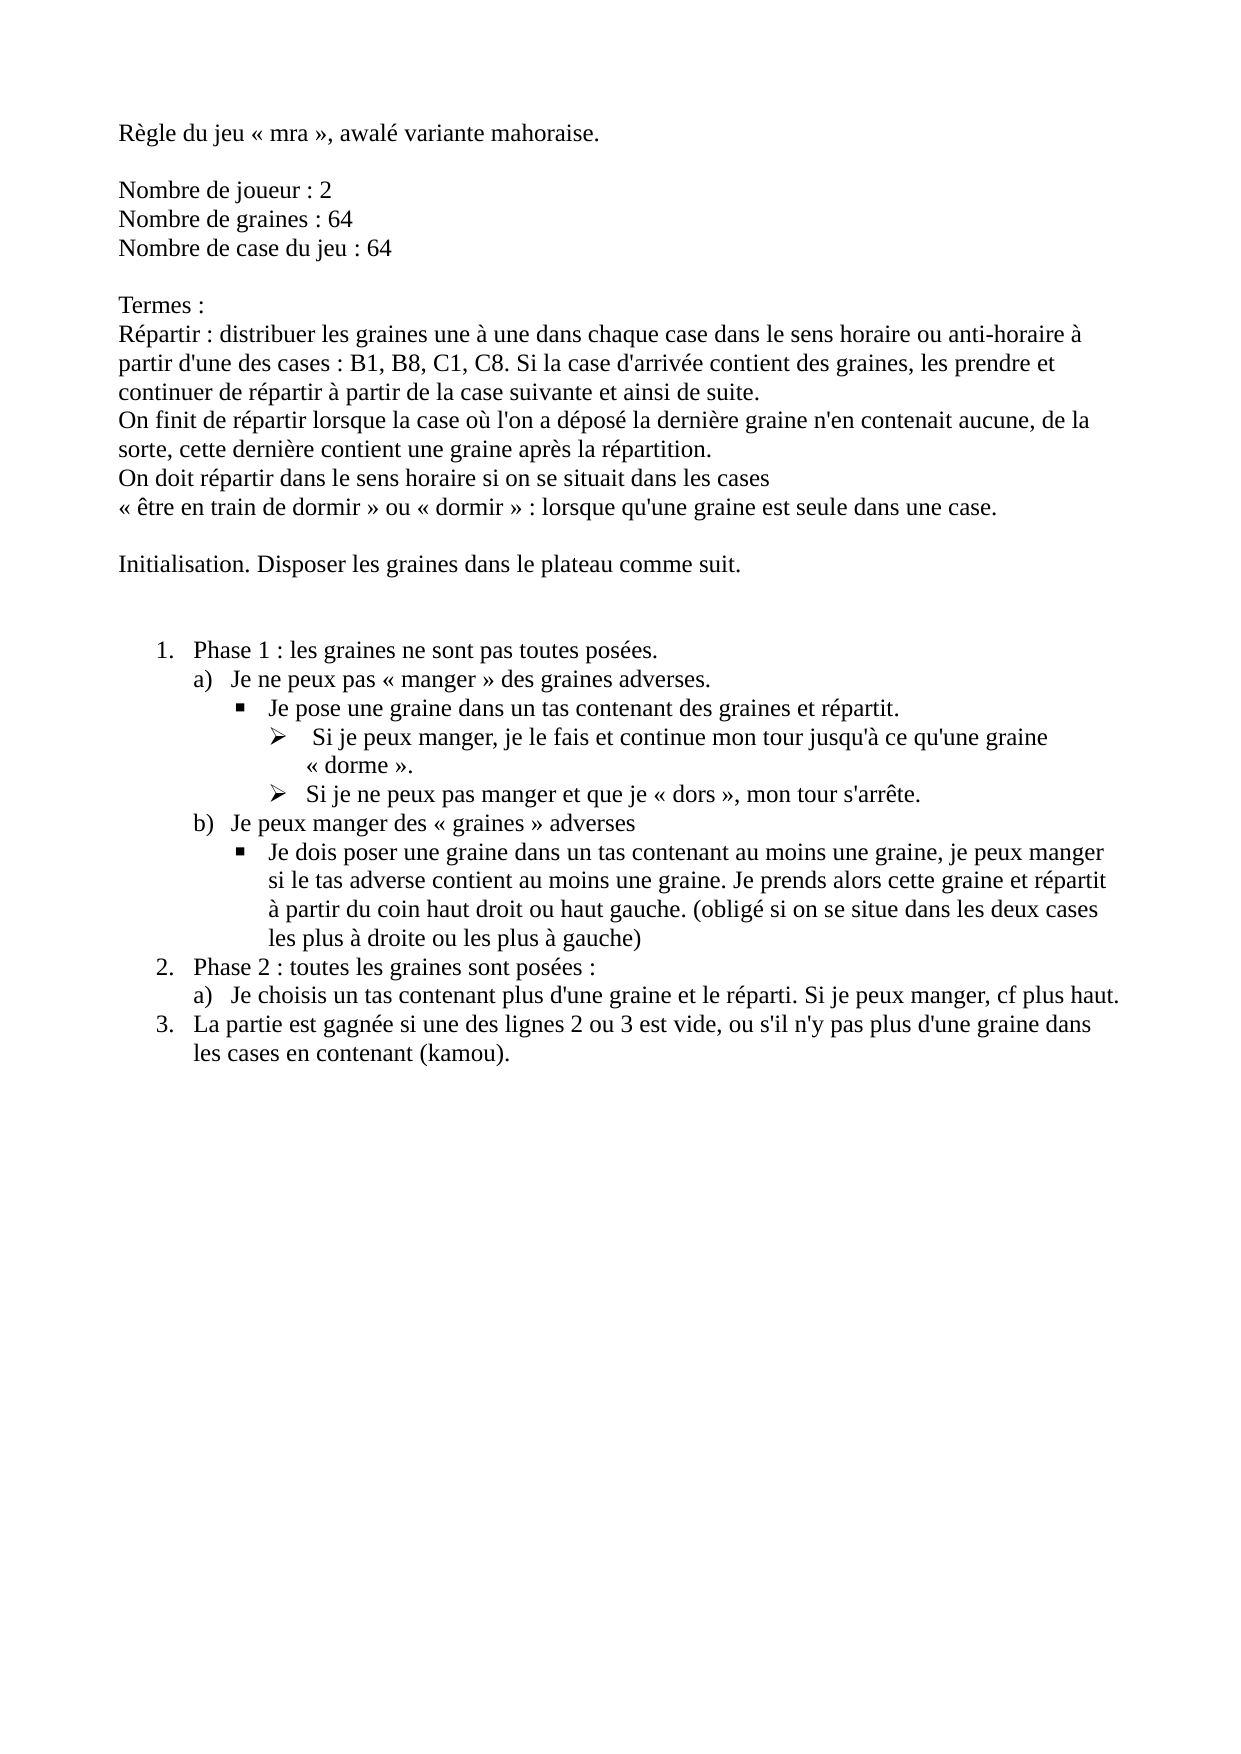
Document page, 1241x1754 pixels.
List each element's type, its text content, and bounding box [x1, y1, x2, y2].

list Phase 1 : les graines ne sont pas toutes posées. [156, 636, 1122, 664]
list Je choisis un tas contenant plus d'une graine et le réparti. Si je peux manger, cf plus haut. [193, 981, 1122, 1009]
list Je ne peux pas « manger » des graines adverses. [193, 664, 1122, 693]
list Je pose une graine dans un tas contenant des graines et répartit. [231, 693, 1122, 722]
text Répartir : distribuer les graines une à une dans chaque case dans le sens horaire ou anti-horaire à partir d'une des cases : B1, B8, C1, C8. Si la case d'arrivée contient des graines, les prendre et continuer de répartir à partir de la case suivante et ainsi de suite. [118, 319, 1122, 406]
list Je peux manger des « graines » adverses [193, 808, 1122, 837]
text « être en train de dormir » ou « dormir » : lorsque qu'une graine est seule dans une case. [118, 492, 1122, 521]
list Je dois poser une graine dans un tas contenant au moins une graine, je peux manger si le tas adverse contient au moins une graine. Je prends alors cette graine et répartit à partir du coin haut droit ou haut gauche. (obligé si on se situe dans les deux cases les plus à droite ou les plus à gauche) [231, 837, 1122, 952]
text Nombre de graines : 64 [118, 204, 1122, 233]
text On finit de répartir lorsque la case où l'on a déposé la dernière graine n'en contenait aucune, de la sorte, cette dernière contient une graine après la répartition. [118, 406, 1122, 463]
list Si je peux manger, je le fais et continue mon tour jusqu'à ce qu'une graine « dorme ». [268, 722, 1122, 779]
list La partie est gagnée si une des lignes 2 ou 3 est vide, ou s'il n'y pas plus d'une graine dans les cases en contenant (kamou). [156, 1009, 1122, 1067]
text On doit répartir dans le sens horaire si on se situait dans les cases [118, 463, 1122, 492]
text Nombre de case du jeu : 64 [118, 233, 1122, 262]
list Si je ne peux pas manger et que je « dors », mon tour s'arrête. [268, 779, 1122, 808]
text Nombre de joueur : 2 [118, 176, 1122, 204]
text Termes : [118, 291, 1122, 319]
text Initialisation. Disposer les graines dans le plateau comme suit. [118, 549, 1122, 578]
text Règle du jeu « mra », awalé variante mahoraise. [118, 118, 1122, 147]
list Phase 2 : toutes les graines sont posées : [156, 952, 1122, 981]
